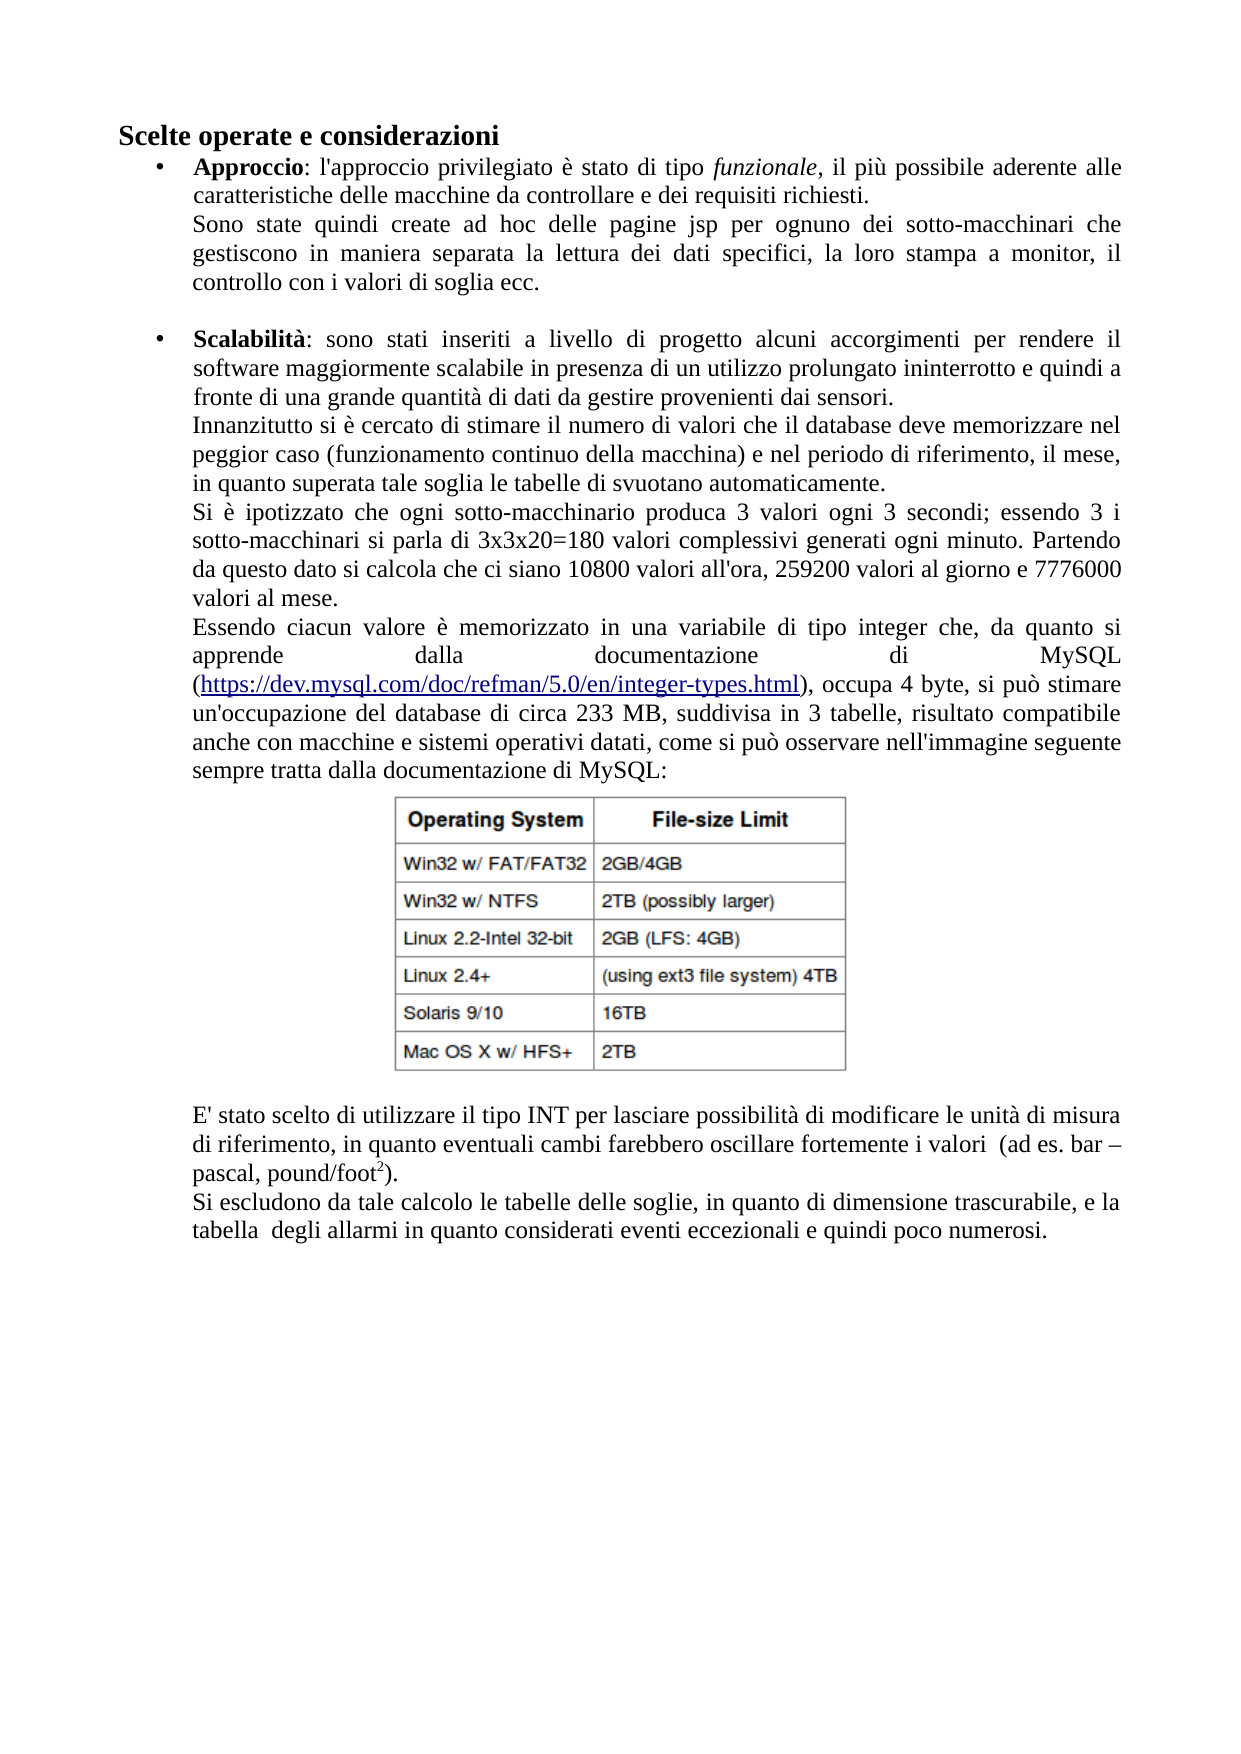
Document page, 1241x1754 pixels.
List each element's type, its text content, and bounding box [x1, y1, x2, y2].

list Approccio: l'approccio privilegiato è stato di tipo funzionale, il più possibile aderente alle caratteristiche delle macchine da controllare e dei requisiti richiesti. [156, 152, 1122, 209]
text Si escludono da tale calcolo le tabelle delle soglie, in quanto di dimensione trascurabile, e la tabella degli allarmi in quanto considerati eventi eccezionali e quindi poco numerosi. [192, 1187, 1122, 1244]
text Sono state quindi create ad hoc delle pagine jsp per ognuno dei sotto-macchinari che gestiscono in maniera separata la lettura dei dati specifici, la loro stampa a monitor, il controllo con i valori di soglia ecc. [192, 209, 1122, 295]
picture [382, 784, 858, 1084]
text Scelte operate e considerazioni [118, 118, 1122, 152]
text E' stato scelto di utilizzare il tipo INT per lasciare possibilità di modificare le unità di misura di riferimento, in quanto eventuali cambi farebbero oscillare fortemente i valori (ad es. bar – pascal, pound/foot2). [192, 1100, 1122, 1187]
text Si è ipotizzato che ogni sotto-macchinario produca 3 valori ogni 3 secondi; essendo 3 i sotto-macchinari si parla di 3x3x20=180 valori complessivi generati ogni minuto. Partendo da questo dato si calcola che ci siano 10800 valori all'ora, 259200 valori al giorno e 7776000 valori al mese. [192, 497, 1122, 612]
text Essendo ciacun valore è memorizzato in una variabile di tipo integer che, da quanto si apprende dalla documentazione di MySQL (https://dev.mysql.com/doc/refman/5.0/en/integer-types.html), occupa 4 byte, si può stimare un'occupazione del database di circa 233 MB, suddivisa in 3 tabelle, risultato compatibile anche con macchine e sistemi operativi datati, come si può osservare nell'immagine seguente sempre tratta dalla documentazione di MySQL: [192, 612, 1122, 784]
text Innanzitutto si è cercato di stimare il numero di valori che il database deve memorizzare nel peggior caso (funzionamento continuo della macchina) e nel periodo di riferimento, il mese, in quanto superata tale soglia le tabelle di svuotano automaticamente. [192, 410, 1122, 497]
list Scalabilità: sono stati inseriti a livello di progetto alcuni accorgimenti per rendere il software maggiormente scalabile in presenza di un utilizzo prolungato ininterrotto e quindi a fronte di una grande quantità di dati da gestire provenienti dai sensori. [156, 324, 1122, 410]
